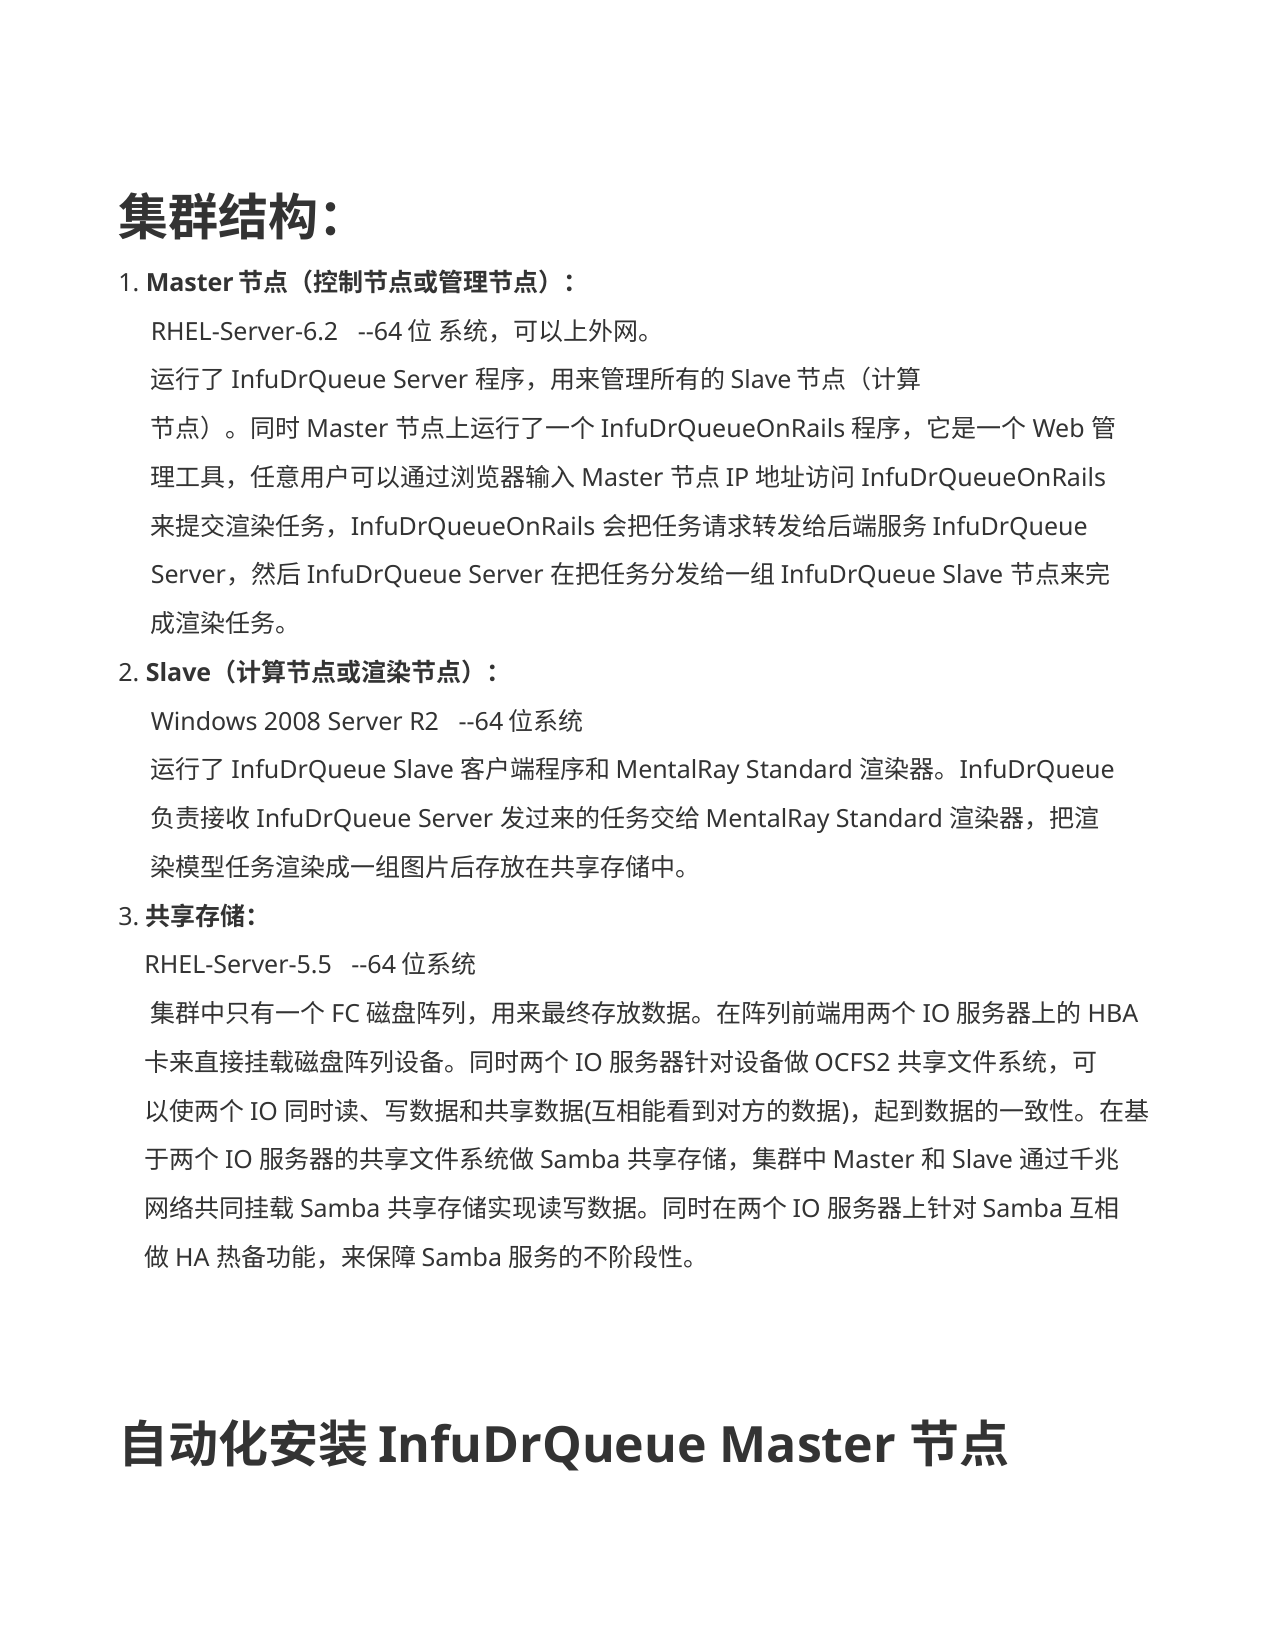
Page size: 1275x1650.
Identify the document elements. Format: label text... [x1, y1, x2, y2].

subtitle 自动化安装InfuDrQueue Master 节点 [118, 1405, 1157, 1478]
list 1. Master节点（控制节点或管理节点）： [118, 262, 1157, 299]
list RHEL-Server-5.5 --64位系统 [118, 945, 1157, 981]
list 集群中只有一个 FC 磁盘阵列，用来最终存放数据。在阵列前端用两个 IO 服务器上的 HBA [118, 994, 1157, 1030]
list 网络共同挂载 Samba 共享存储实现读写数据。同时在两个 IO 服务器上针对 Samba 互相 [118, 1189, 1157, 1225]
text 理工具，任意用户可以通过浏览器输入 Master 节点 IP 地址访问 InfuDrQueueOnRails [118, 457, 1157, 494]
text 运行了 InfuDrQueue Server 程序，用来管理所有的 Slave节点（计算 [118, 360, 1157, 396]
list 卡来直接挂载磁盘阵列设备。同时两个 IO 服务器针对设备做OCFS2 共享文件系统，可 [118, 1042, 1157, 1079]
list 于两个 IO 服务器的共享文件系统做 Samba 共享存储，集群中 Master 和 Slave 通过千兆 [118, 1140, 1157, 1176]
text Windows 2008 Server R2 --64位系统 [118, 701, 1157, 737]
text 负责接收 InfuDrQueue Server 发过来的任务交给 MentalRay Standard 渲染器，把渲 [118, 799, 1157, 835]
list 以使两个 IO 同时读、写数据和共享数据(互相能看到对方的数据)，起到数据的一致性。在基 [118, 1091, 1157, 1127]
list 3. 共享存储： [118, 896, 1157, 932]
text 成渲染任务。 [118, 604, 1157, 640]
list 做 HA 热备功能，来保障 Samba 服务的不阶段性。 [118, 1237, 1157, 1274]
text RHEL-Server-6.2 --64位 系统，可以上外网。 [118, 311, 1157, 347]
text 2. Slave（计算节点或渲染节点）： [118, 652, 1157, 689]
text 来提交渲染任务，InfuDrQueueOnRails 会把任务请求转发给后端服务 InfuDrQueue [118, 506, 1157, 542]
text 染模型任务渲染成一组图片后存放在共享存储中。 [118, 847, 1157, 884]
text Server，然后 InfuDrQueue Server 在把任务分发给一组 InfuDrQueue Slave 节点来完 [118, 555, 1157, 591]
text 运行了 InfuDrQueue Slave 客户端程序和MentalRay Standard 渲染器。InfuDrQueue [118, 750, 1157, 786]
text 节点）。同时 Master 节点上运行了一个 InfuDrQueueOnRails 程序，它是一个 Web 管 [118, 409, 1157, 445]
subtitle 集群结构： [118, 177, 1157, 250]
